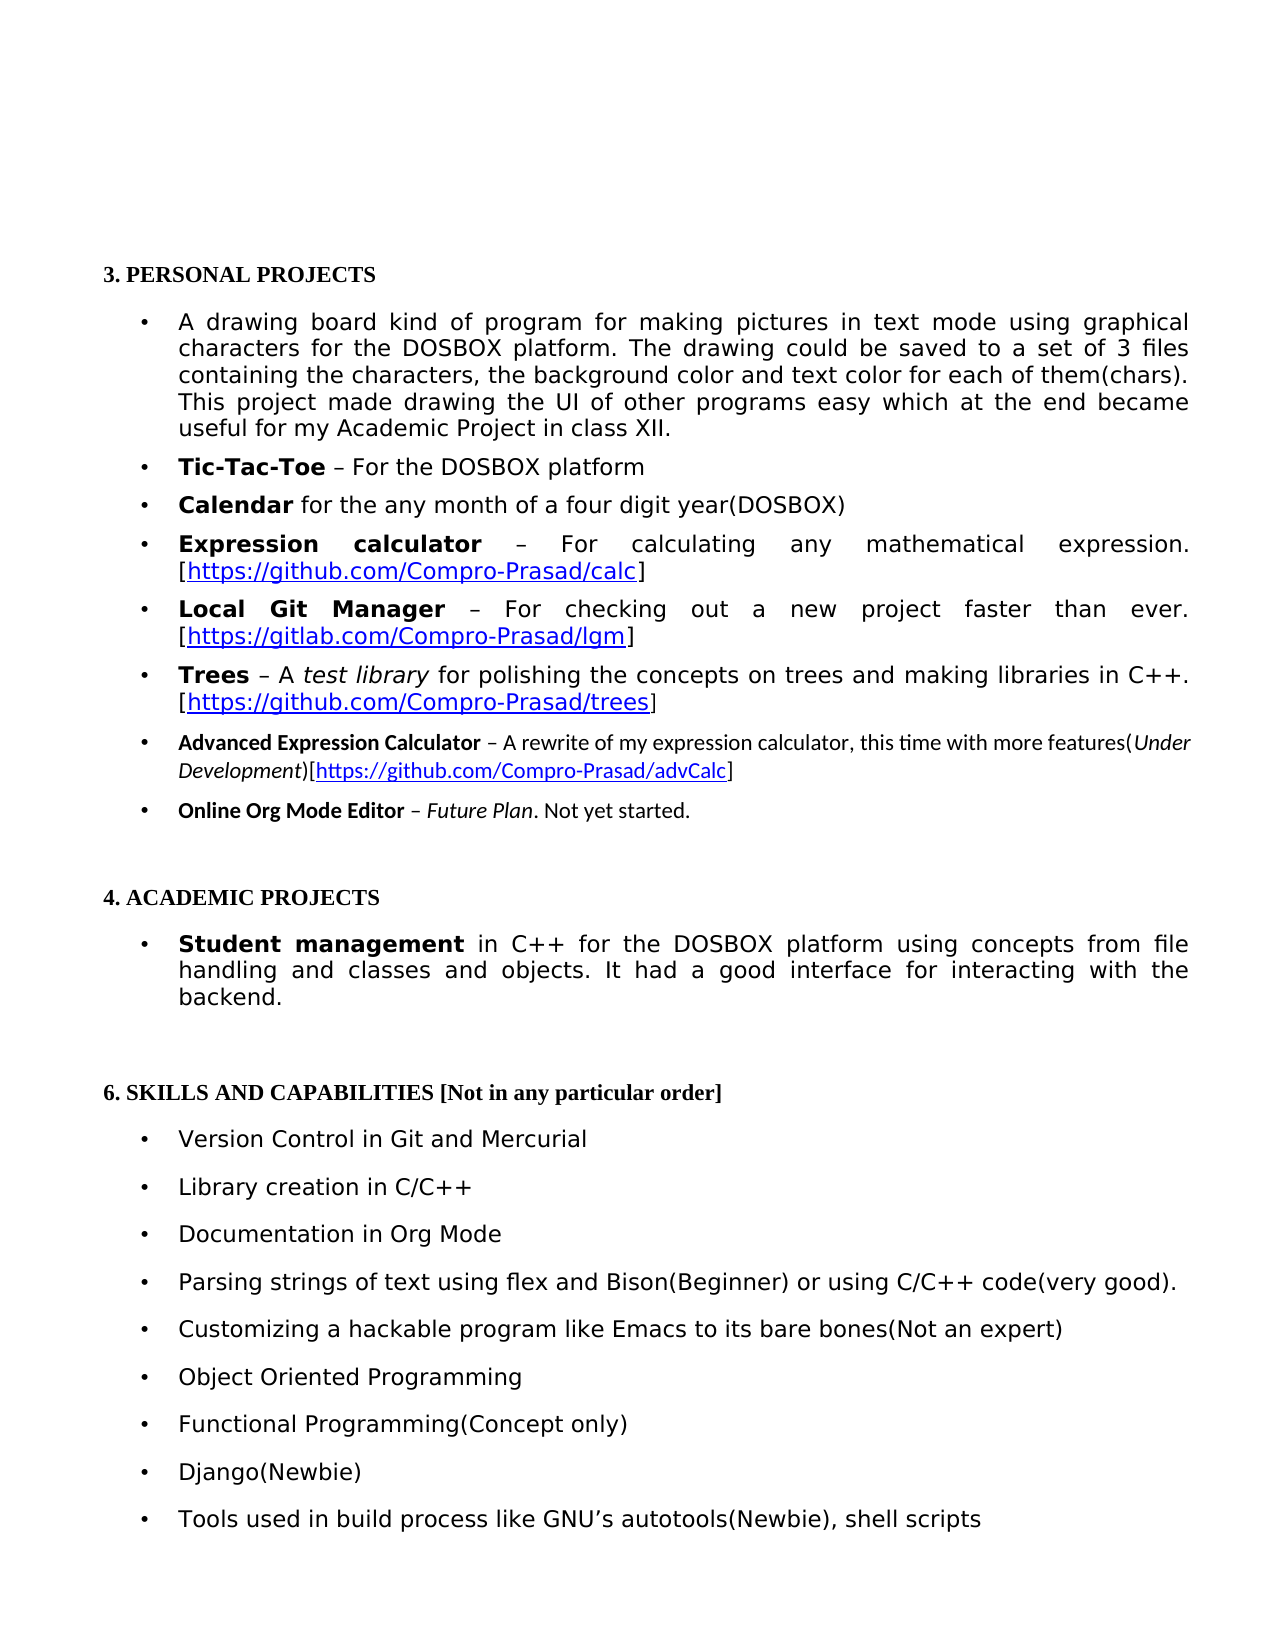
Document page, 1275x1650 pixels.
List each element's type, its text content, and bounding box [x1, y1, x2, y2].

list A drawing board kind of program for making pictures in text mode using graphical characters for the DOSBOX platform. The drawing could be saved to a set of 3 files containing the characters, the background color and text color for each of them(chars). This project made drawing the UI of other programs easy which at the end became useful for my Academic Project in class XII. [141, 309, 1191, 442]
list Version Control in Git and Mercurial [141, 1126, 1191, 1153]
list Advanced Expression Calculator – A rewrite of my expression calculator, this time with more features(Under Development)[https://github.com/Compro-Prasad/advCalc] [141, 728, 1191, 784]
text 3. PERSONAL PROJECTS [103, 261, 1191, 288]
list Functional Programming(Concept only) [141, 1411, 1191, 1438]
list Documentation in Org Mode [141, 1221, 1191, 1248]
list Online Org Mode Editor – Future Plan. Not yet started. [141, 797, 1191, 824]
list Student management in C++ for the DOSBOX platform using concepts from file handling and classes and objects. It had a good interface for interacting with the backend. [141, 931, 1191, 1011]
list Trees – A test library for polishing the concepts on trees and making libraries in C++. [https://github.com/Compro-Prasad/trees] [141, 662, 1191, 717]
list Library creation in C/C++ [141, 1174, 1191, 1200]
list Parsing strings of text using flex and Bison(Beginner) or using C/C++ code(very good). [141, 1269, 1191, 1295]
text 4. ACADEMIC PROJECTS [103, 884, 1191, 910]
list Local Git Manager – For checking out a new project faster than ever. [https://gitlab.com/Compro-Prasad/lgm] [141, 597, 1191, 650]
list Calendar for the any month of a four digit year(DOSBOX) [141, 493, 1191, 519]
list Tic-Tac-Toe – For the DOSBOX platform [141, 454, 1191, 481]
list Tools used in build process like GNU’s autotools(Newbie), shell scripts [141, 1506, 1191, 1533]
text 6. SKILLS AND CAPABILITIES [Not in any particular order] [103, 1079, 1191, 1105]
list Object Oriented Programming [141, 1364, 1191, 1390]
list Expression calculator – For calculating any mathematical expression. [https://github.com/Compro-Prasad/calc] [141, 531, 1191, 584]
list Customizing a hackable program like Emacs to its bare bones(Not an expert) [141, 1316, 1191, 1343]
list Django(Newbie) [141, 1459, 1191, 1485]
